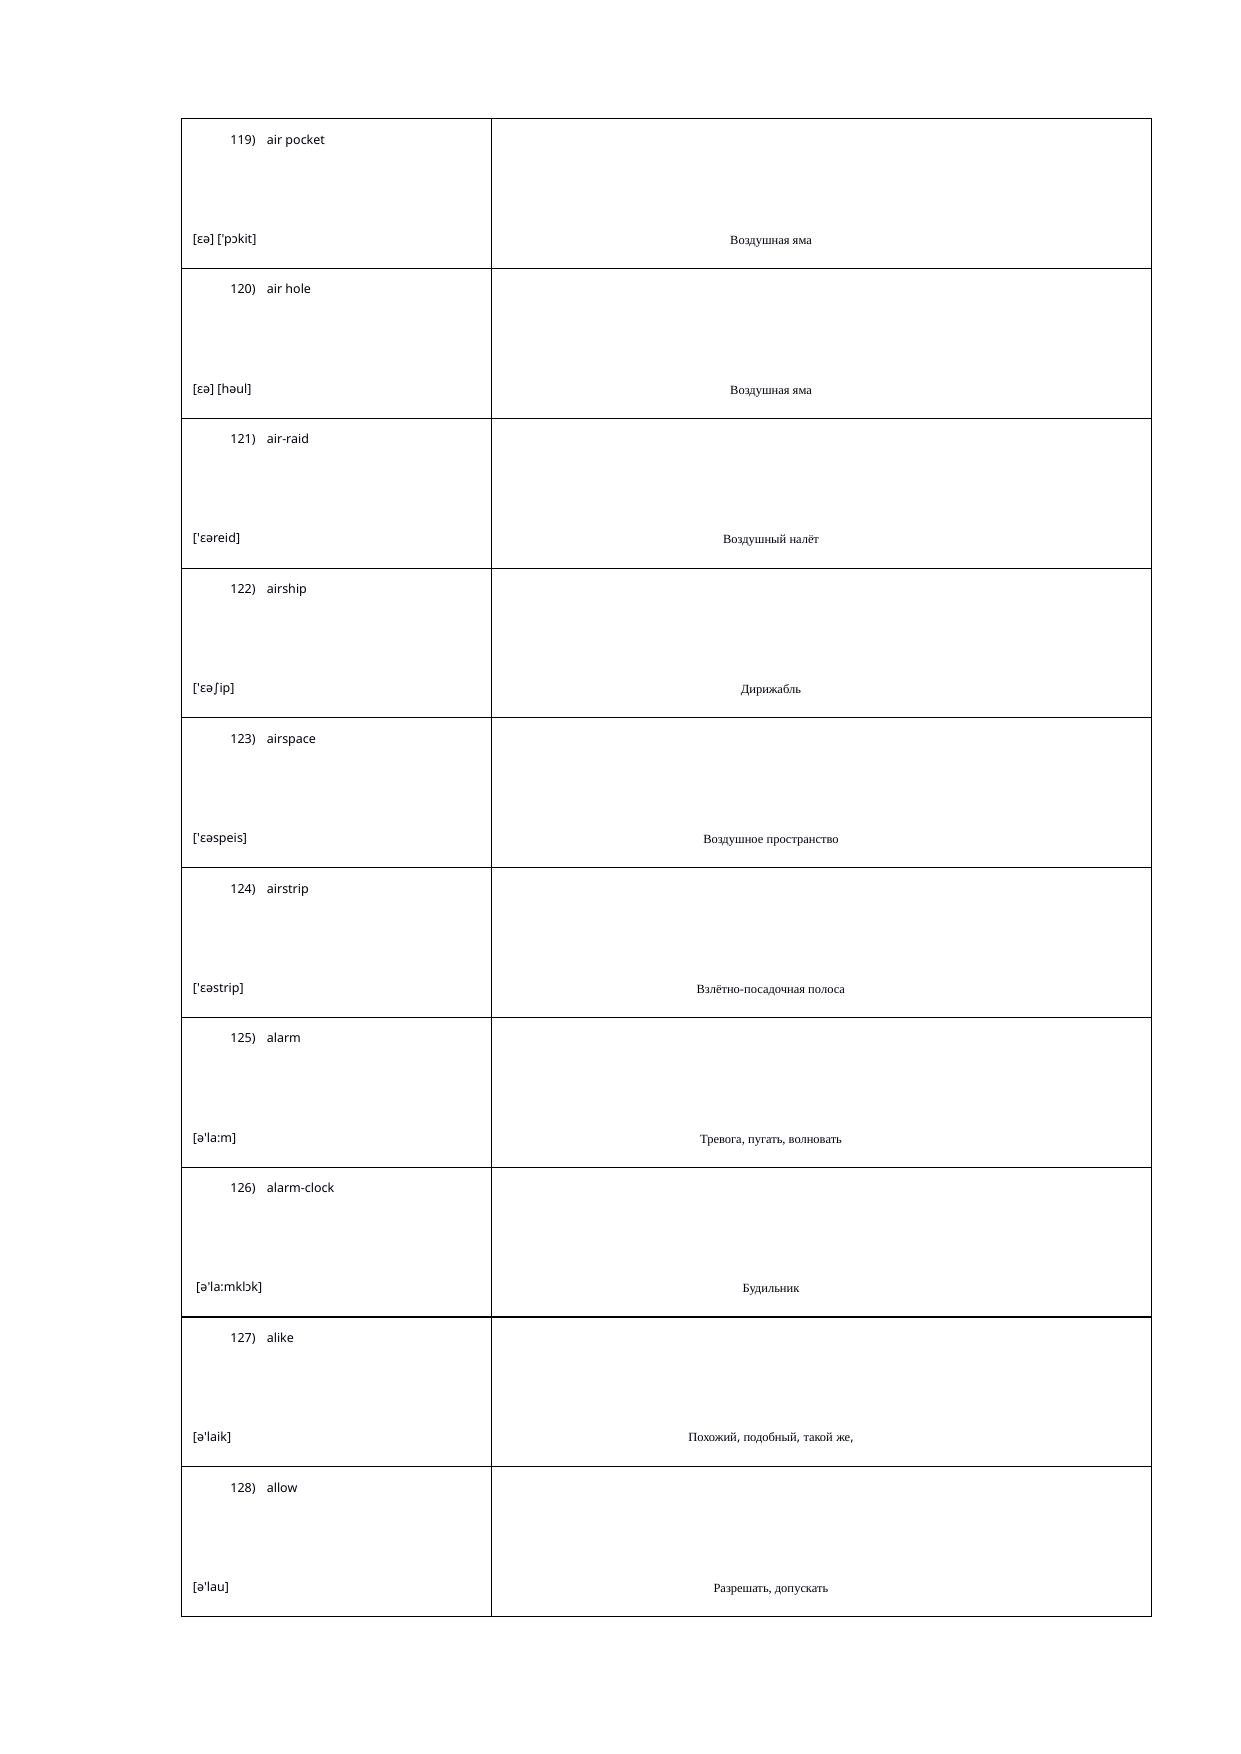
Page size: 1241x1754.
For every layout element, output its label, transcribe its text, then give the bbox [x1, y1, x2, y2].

table_cell alarm-clock [ə'la:mklɔk] [182, 1168, 491, 1316]
table_cell Взлётно-посадочная полоса [492, 868, 1151, 1017]
table_cell Воздушное пространство [492, 718, 1151, 867]
table_cell air hole [ɛə] [həul] [182, 269, 491, 418]
table_cell airspace ['ɛəspeis] [182, 718, 491, 867]
table_cell Дирижабль [492, 569, 1151, 717]
table_cell alike [ə'laik] [182, 1318, 491, 1466]
table_cell air pocket [ɛə] ['pɔkit] [182, 119, 491, 268]
table_cell Похожий, подобный, такой же, [492, 1318, 1151, 1466]
table_cell Воздушная яма [492, 119, 1151, 268]
table_cell Воздушный налёт [492, 419, 1151, 567]
table_cell Воздушная яма [492, 269, 1151, 418]
table_cell Будильник [492, 1168, 1151, 1316]
table_cell allow [ə'lau] [182, 1467, 491, 1616]
table_cell airship ['ɛə∫ip] [182, 569, 491, 717]
table_cell air-raid ['ɛəreid] [182, 419, 491, 567]
table_cell Разрешать, допускать [492, 1467, 1151, 1616]
table_cell Тревога, пугать, волновать [492, 1018, 1151, 1167]
table_cell airstrip ['ɛəstrip] [182, 868, 491, 1017]
table_cell alarm [ə'la:m] [182, 1018, 491, 1167]
